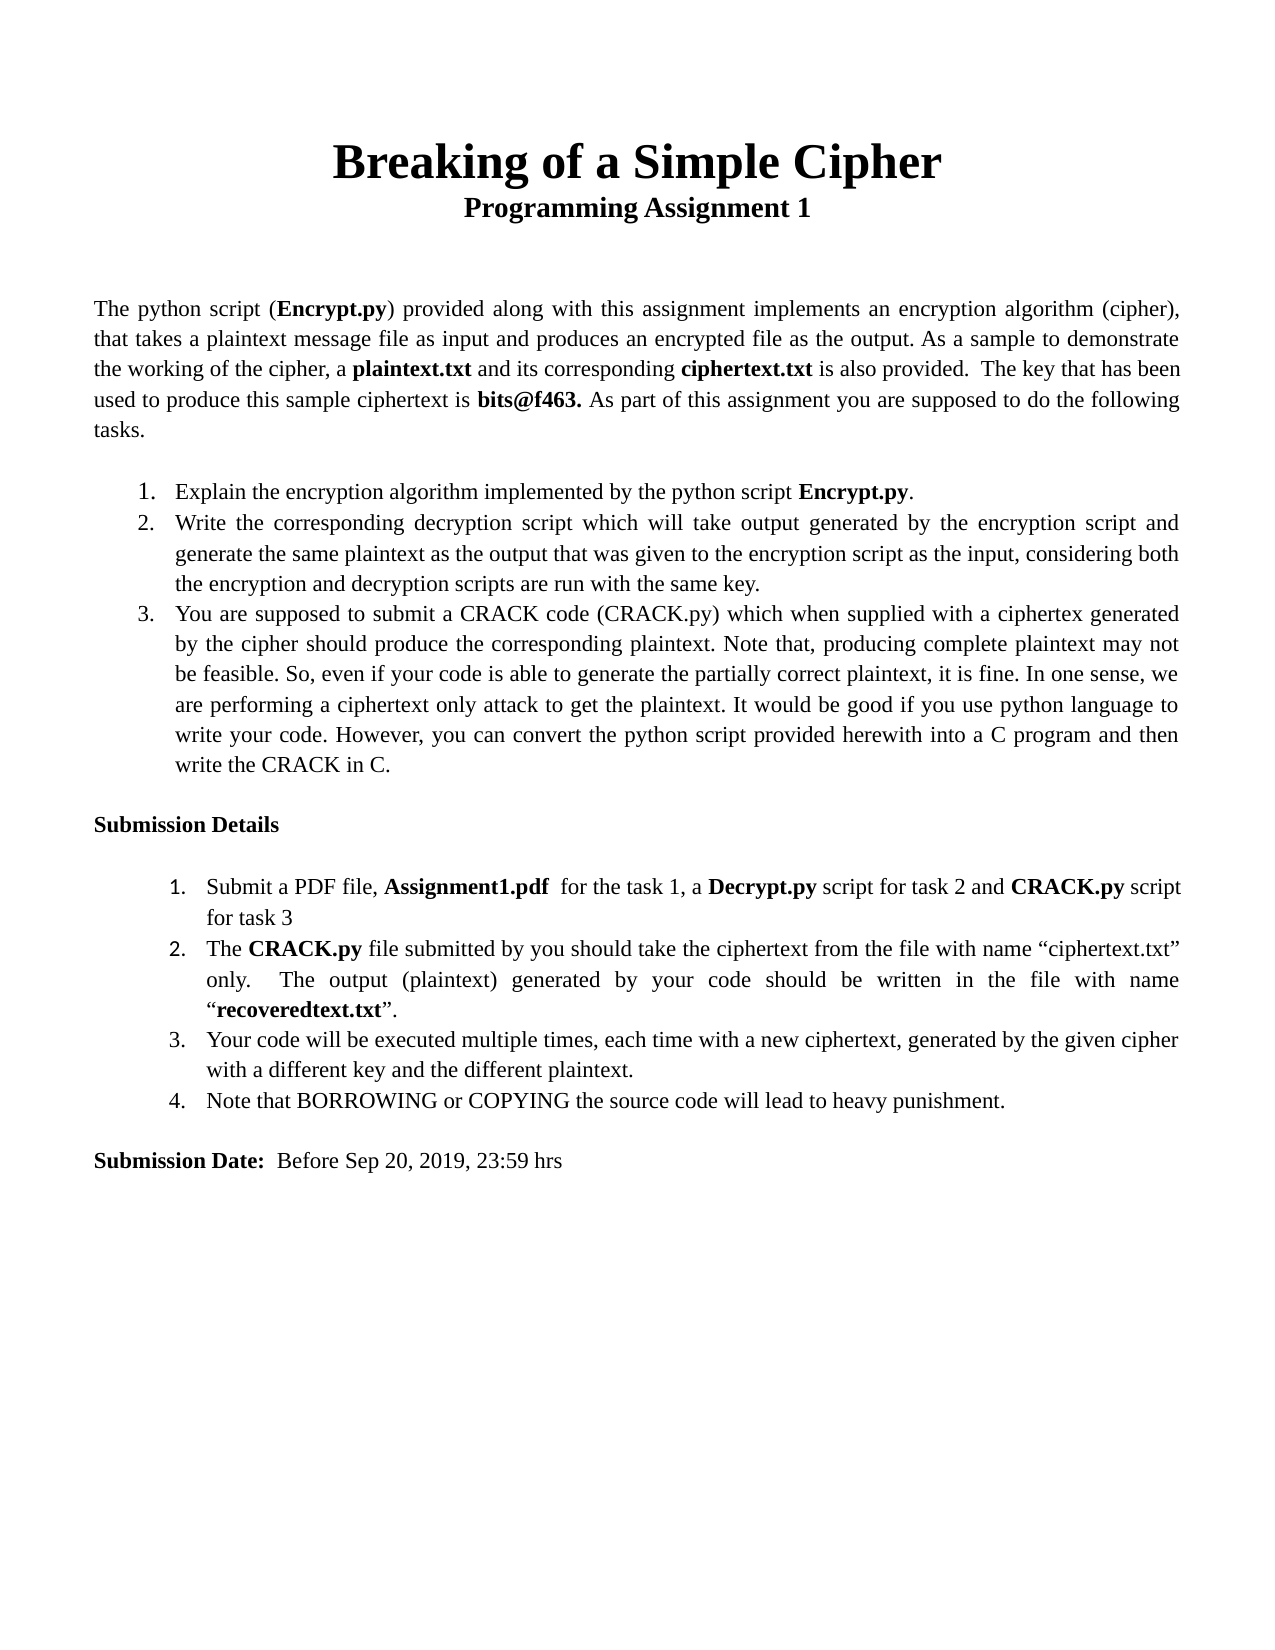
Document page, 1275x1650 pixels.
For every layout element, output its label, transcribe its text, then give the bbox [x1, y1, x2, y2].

subtitle Breaking of a Simple Cipher Programming Assignment 1 [94, 132, 1181, 223]
list The CRACK.py file submitted by you should take the ciphertext from the file with name “ciphertext.txt” only. The output (plaintext) generated by your code should be written in the file with name “recoveredtext.txt”. [169, 934, 1181, 1022]
list Write the corresponding decryption script which will take output generated by the encryption script and generate the same plaintext as the output that was given to the encryption script as the input, considering both the encryption and decryption scripts are run with the same key. [137, 509, 1181, 596]
list Explain the encryption algorithm implemented by the python script Encrypt.py. [137, 476, 1181, 505]
list Your code will be executed multiple times, each time with a new ciphertext, generated by the given cipher with a different key and the different plaintext. [169, 1026, 1181, 1083]
list Submission Date: Before Sep 20, 2019, 23:59 hrs [94, 1147, 1181, 1173]
list Note that BORROWING or COPYING the source code will lead to heavy punishment. [169, 1087, 1181, 1113]
list You are supposed to submit a CRACK code (CRACK.py) which when supplied with a ciphertex generated by the cipher should produce the corresponding plaintext. Note that, producing complete plaintext may not be feasible. So, even if your code is able to generate the partially correct plaintext, it is fine. In one sense, we are performing a ciphertext only attack to get the plaintext. It would be good if you use python language to write your code. However, you can convert the python script provided herewith into a C program and then write the CRACK in C. [137, 600, 1181, 777]
text The python script (Encrypt.py) provided along with this assignment implements an encryption algorithm (cipher), that takes a plaintext message file as input and produces an encrypted file as the output. As a sample to demonstrate the working of the cipher, a plaintext.txt and its corresponding ciphertext.txt is also provided. The key that has been used to produce this sample ciphertext is bits@f463. As part of this assignment you are supposed to do the following tasks. [94, 295, 1181, 442]
list Submit a PDF file, Assignment1.pdf for the task 1, a Decrypt.py script for task 2 and CRACK.py script for task 3 [169, 872, 1181, 930]
list Submission Details [94, 811, 1181, 838]
